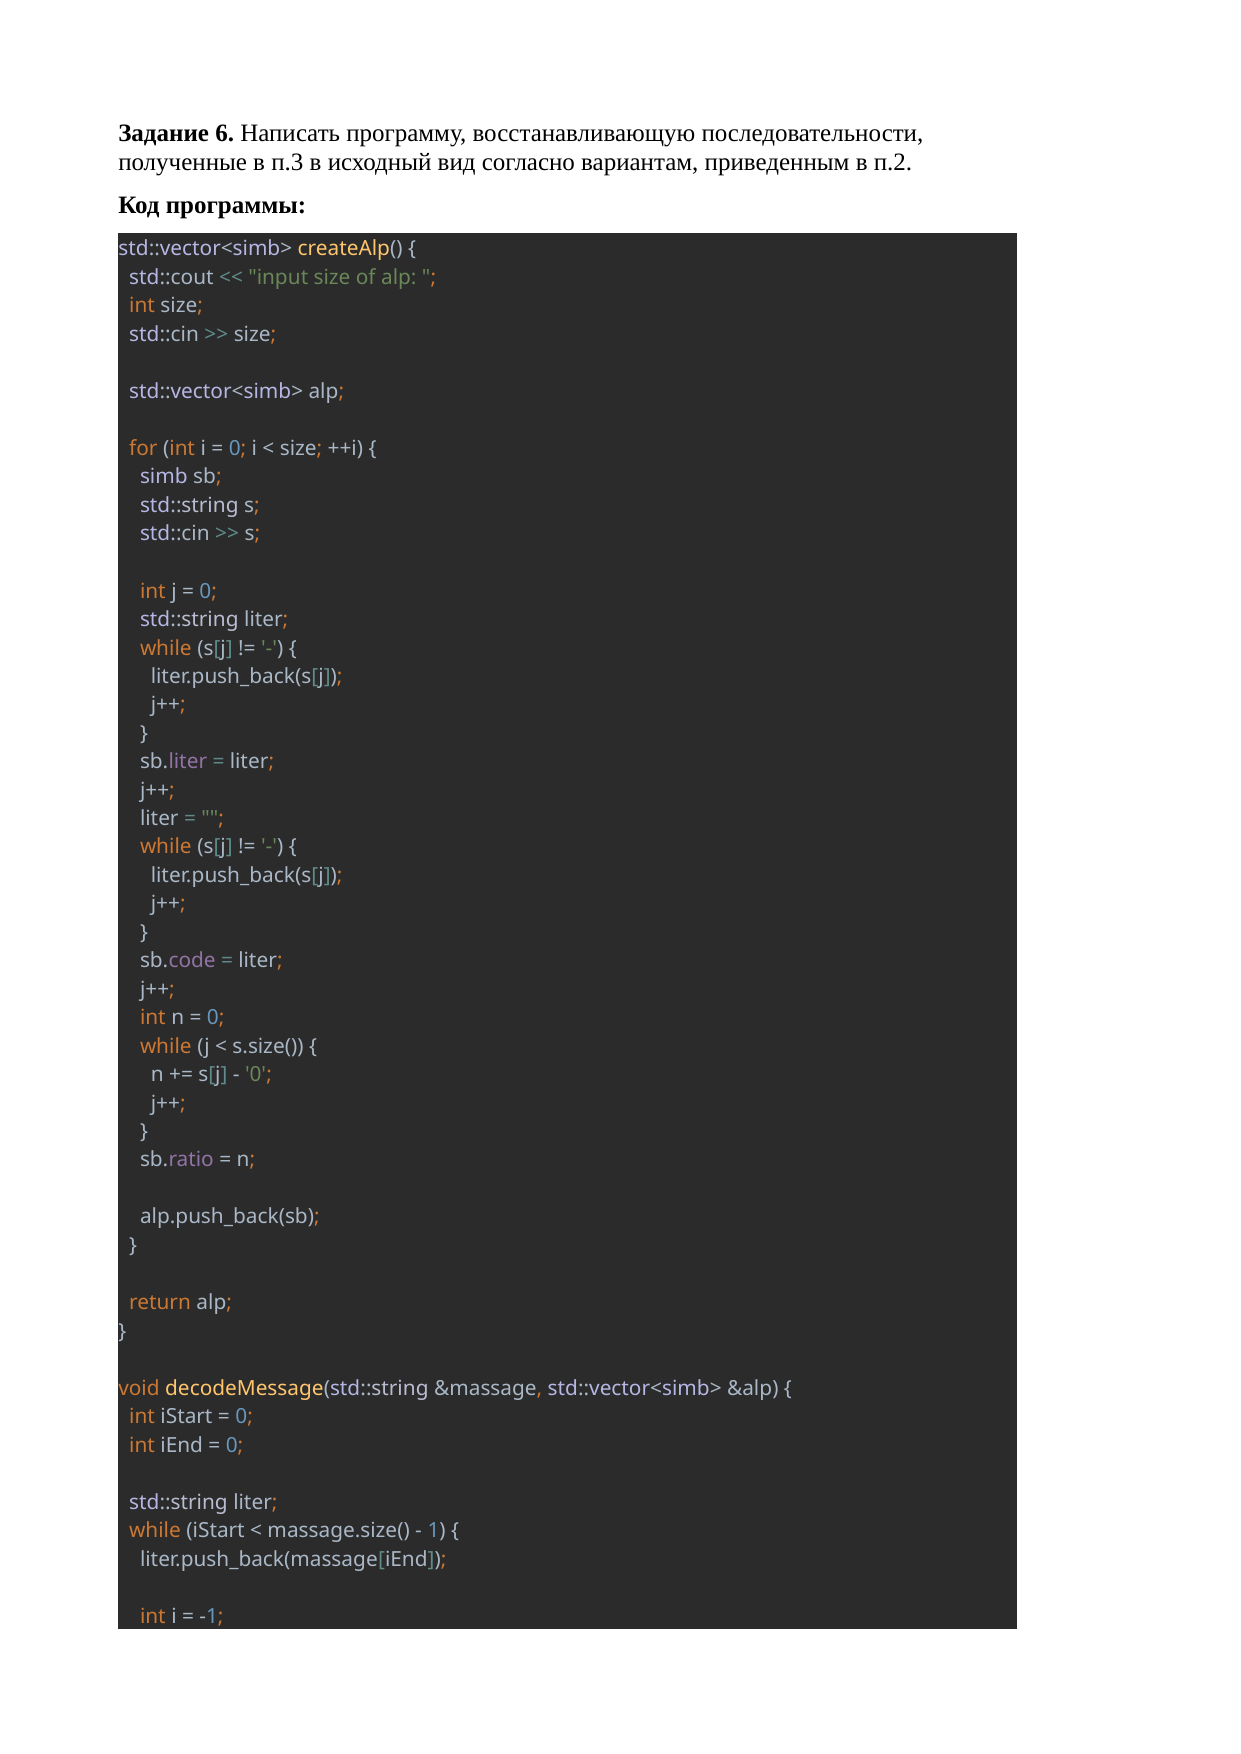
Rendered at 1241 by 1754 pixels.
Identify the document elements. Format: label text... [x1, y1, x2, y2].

text Код программы: [118, 190, 1017, 219]
text Задание 6. Написать программу, восстанавливающую последовательности, полученные в п.3 в исходный вид согласно вариантам, приведенным в п.2. [118, 118, 1017, 176]
text std::vector<simb> createAlp() { std::cout << "input size of alp: "; int size; std::cin >> size; std::vector<simb> alp; for (int i = 0; i < size; ++i) { simb sb; std::string s; std::cin >> s; int j = 0; std::string liter; while (s[j] != '-') { liter.push_back(s[j]); j++; } sb.liter = liter; j++; liter = ""; while (s[j] != '-') { liter.push_back(s[j]); j++; } sb.code = liter; j++; int n = 0; while (j < s.size()) { n += s[j] - '0'; j++; } sb.ratio = n; alp.push_back(sb); } return alp; } void decodeMessage(std::string &massage, std::vector<simb> &alp) { int iStart = 0; int iEnd = 0; std::string liter; while (iStart < massage.size() - 1) { liter.push_back(massage[iEnd]); int i = -1; [118, 233, 1017, 1629]
